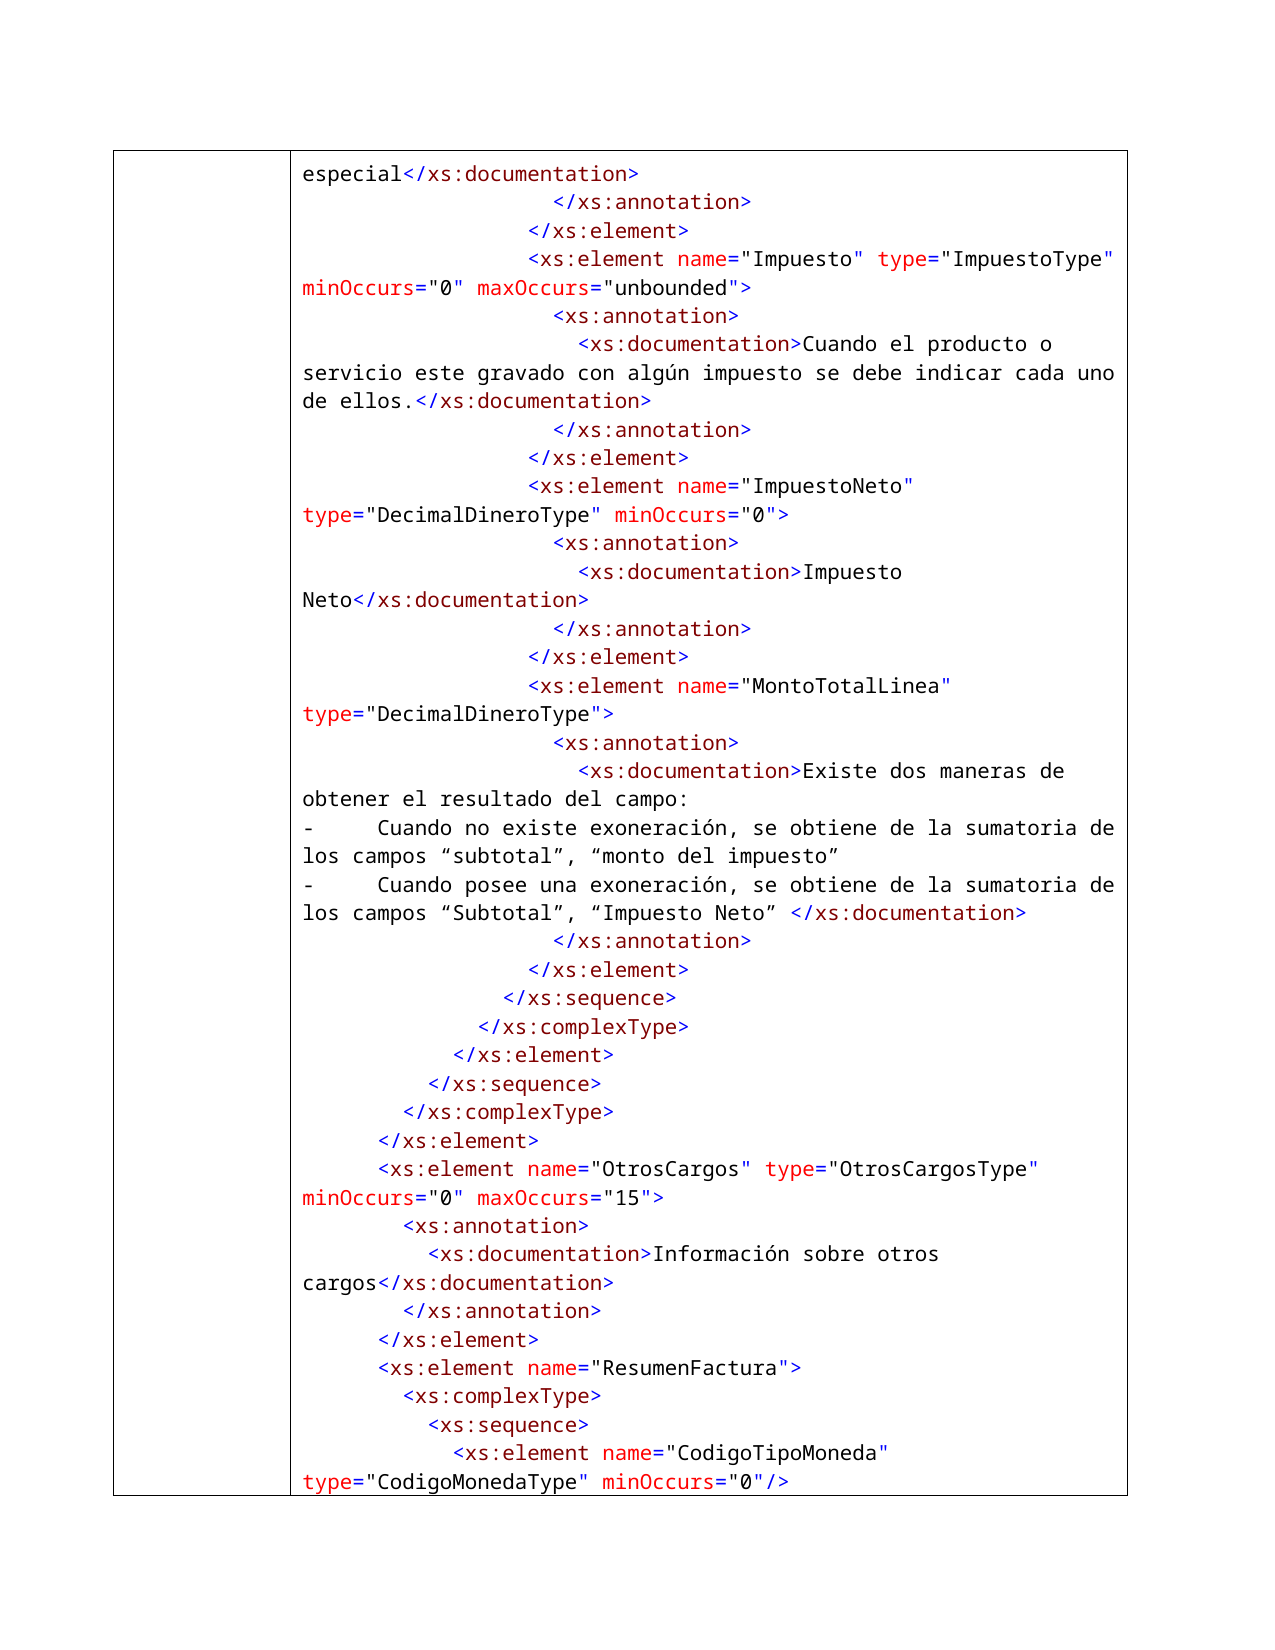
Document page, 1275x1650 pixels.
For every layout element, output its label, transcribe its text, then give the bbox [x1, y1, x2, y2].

table_cell [114, 151, 290, 1495]
table_cell especial</xs:documentation> </xs:annotation> </xs:element> <xs:element name="Impuesto" type="ImpuestoType" minOccurs="0" maxOccurs="unbounded"> <xs:annotation> <xs:documentation>Cuando el producto o servicio este gravado con algún impuesto se debe indicar cada uno de ellos.</xs:documentation> </xs:annotation> </xs:element> <xs:element name="ImpuestoNeto" type="DecimalDineroType" minOccurs="0"> <xs:annotation> <xs:documentation>Impuesto Neto</xs:documentation> </xs:annotation> </xs:element> <xs:element name="MontoTotalLinea" type="DecimalDineroType"> <xs:annotation> <xs:documentation>Existe dos maneras de obtener el resultado del campo: - Cuando no existe exoneración, se obtiene de la sumatoria de los campos “subtotal”, “monto del impuesto” - Cuando posee una exoneración, se obtiene de la sumatoria de los campos “Subtotal”, “Impuesto Neto” </xs:documentation> </xs:annotation> </xs:element> </xs:sequence> </xs:complexType> </xs:element> </xs:sequence> </xs:complexType> </xs:element> <xs:element name="OtrosCargos" type="OtrosCargosType" minOccurs="0" maxOccurs="15"> <xs:annotation> <xs:documentation>Información sobre otros cargos</xs:documentation> </xs:annotation> </xs:element> <xs:element name="ResumenFactura"> <xs:complexType> <xs:sequence> <xs:element name="CodigoTipoMoneda" type="CodigoMonedaType" minOccurs="0"/> [291, 151, 1127, 1495]
